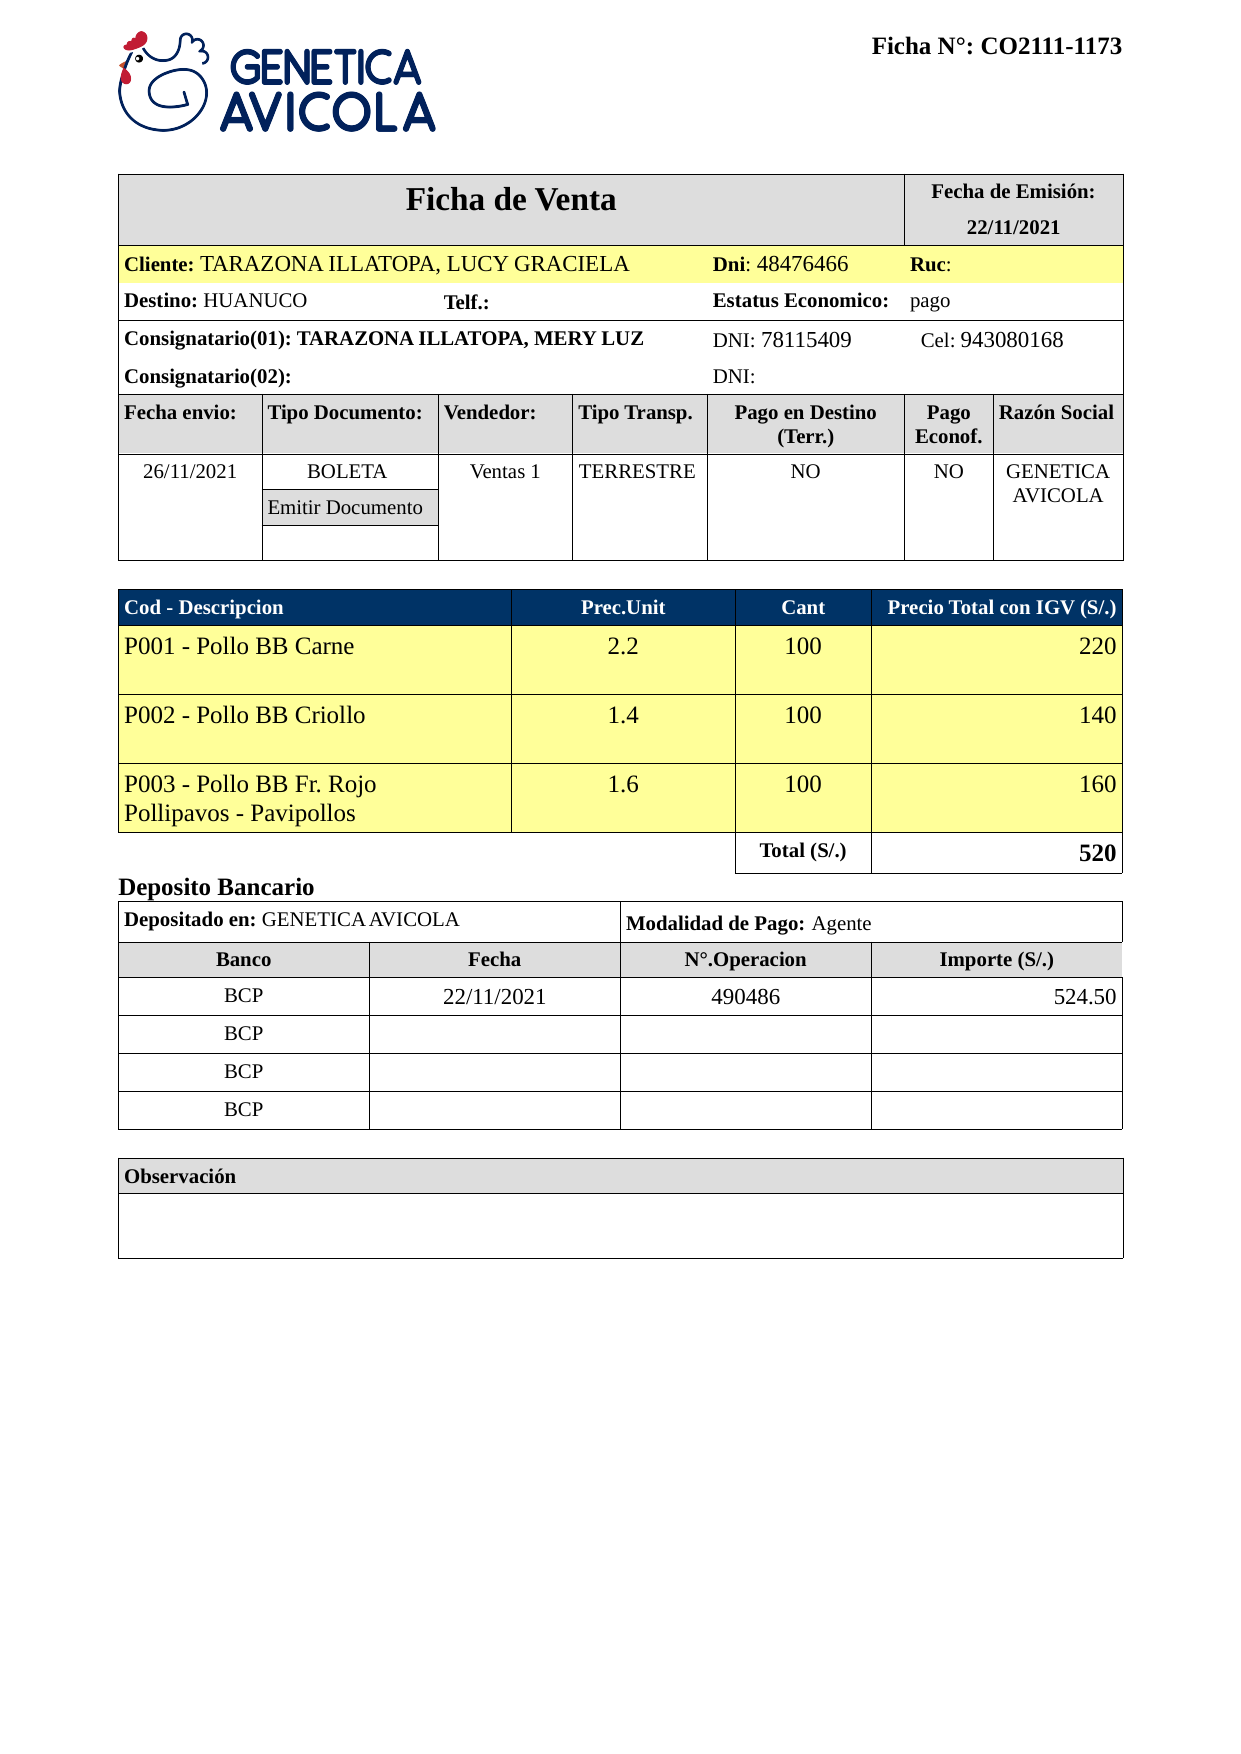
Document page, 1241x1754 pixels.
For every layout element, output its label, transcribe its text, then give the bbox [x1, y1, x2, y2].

table_cell 220 [872, 626, 1122, 694]
picture [118, 31, 436, 132]
table_cell NO [708, 455, 904, 560]
table_cell 26/11/2021 [119, 455, 262, 560]
table_header Cant [736, 590, 871, 625]
table_cell Vendedor: [439, 395, 572, 453]
table_cell BCP [119, 1092, 369, 1129]
table_cell 100 [736, 695, 871, 763]
table_cell [370, 1092, 620, 1129]
table_cell [370, 1054, 620, 1091]
table_cell Banco [119, 943, 369, 977]
table_cell [621, 1016, 871, 1053]
table_cell 22/11/2021 [370, 978, 620, 1015]
table_cell Destino: HUANUCO [119, 283, 438, 320]
table_cell [872, 1092, 1122, 1129]
table_cell P002 - Pollo BB Criollo [119, 695, 511, 763]
table_cell BCP [119, 978, 369, 1015]
table_cell Pago en Destino (Terr.) [708, 395, 904, 453]
table_cell [119, 1194, 1123, 1258]
table_cell Consignatario(02): [119, 358, 707, 394]
table_cell DNI: 78115409 [707, 321, 915, 358]
table_cell Tipo Documento: [263, 395, 438, 453]
table_cell 520 [872, 833, 1122, 872]
table_cell Fecha [370, 943, 620, 977]
table_cell N°.Operacion [621, 943, 871, 977]
table_cell NO [905, 455, 993, 560]
table_cell Razón Social [994, 395, 1123, 453]
table_cell Telf.: [438, 283, 707, 320]
table_cell 100 [736, 626, 871, 694]
table_cell DNI: [707, 358, 1123, 394]
table_cell Total (S/.) [736, 833, 871, 872]
table_cell [263, 526, 438, 560]
table_cell 22/11/2021 [905, 209, 1123, 245]
table_cell Ventas 1 [439, 455, 572, 560]
table_cell Importe (S/.) [872, 943, 1122, 977]
table_cell 1.6 [512, 764, 735, 832]
table_cell BCP [119, 1016, 369, 1053]
table_cell [370, 1016, 620, 1053]
table_cell TERRESTRE [573, 455, 707, 560]
table_cell Pago Econof. [905, 395, 993, 453]
table_cell Ruc: [904, 246, 1123, 283]
table_cell BOLETA [263, 455, 438, 489]
table_cell P001 - Pollo BB Carne [119, 626, 511, 694]
table_cell Estatus Economico: [707, 283, 904, 320]
table_header Modalidad de Pago: Agente [621, 902, 1122, 942]
table_cell Consignatario(01): TARAZONA ILLATOPA, MERY LUZ [119, 321, 707, 358]
table_cell Emitir Documento [263, 490, 438, 525]
table_cell [118, 833, 511, 872]
table_header Prec.Unit [512, 590, 735, 625]
table_header Fecha de Emisión: [905, 175, 1123, 209]
table_cell [621, 1092, 871, 1129]
table_cell [511, 833, 735, 872]
table_cell Cel: 943080168 [915, 321, 1123, 358]
table_cell 2.2 [512, 626, 735, 694]
table_cell [872, 1054, 1122, 1091]
table_cell 1.4 [512, 695, 735, 763]
table_cell [872, 1016, 1122, 1053]
table_cell 140 [872, 695, 1122, 763]
text Deposito Bancario [118, 872, 1122, 901]
table_cell Cliente: TARAZONA ILLATOPA, LUCY GRACIELA [119, 246, 707, 283]
table_cell [621, 1054, 871, 1091]
table_header Cod - Descripcion [119, 590, 511, 625]
table_header Precio Total con IGV (S/.) [872, 590, 1122, 625]
table_cell 490486 [621, 978, 871, 1015]
table_header Ficha de Venta [119, 175, 904, 245]
table_cell 160 [872, 764, 1122, 832]
table_header Depositado en: GENETICA AVICOLA [119, 902, 620, 942]
table_cell 100 [736, 764, 871, 832]
table_header Observación [119, 1159, 1123, 1193]
table_cell pago [904, 283, 1123, 320]
table_cell P003 - Pollo BB Fr. Rojo Pollipavos - Pavipollos [119, 764, 511, 832]
table_cell BCP [119, 1054, 369, 1091]
table_cell Fecha envio: [119, 395, 262, 453]
table_cell 524.50 [872, 978, 1122, 1015]
table_cell GENETICA AVICOLA [994, 455, 1123, 560]
table_cell Tipo Transp. [573, 395, 707, 453]
table_cell Dni: 48476466 [707, 246, 904, 283]
